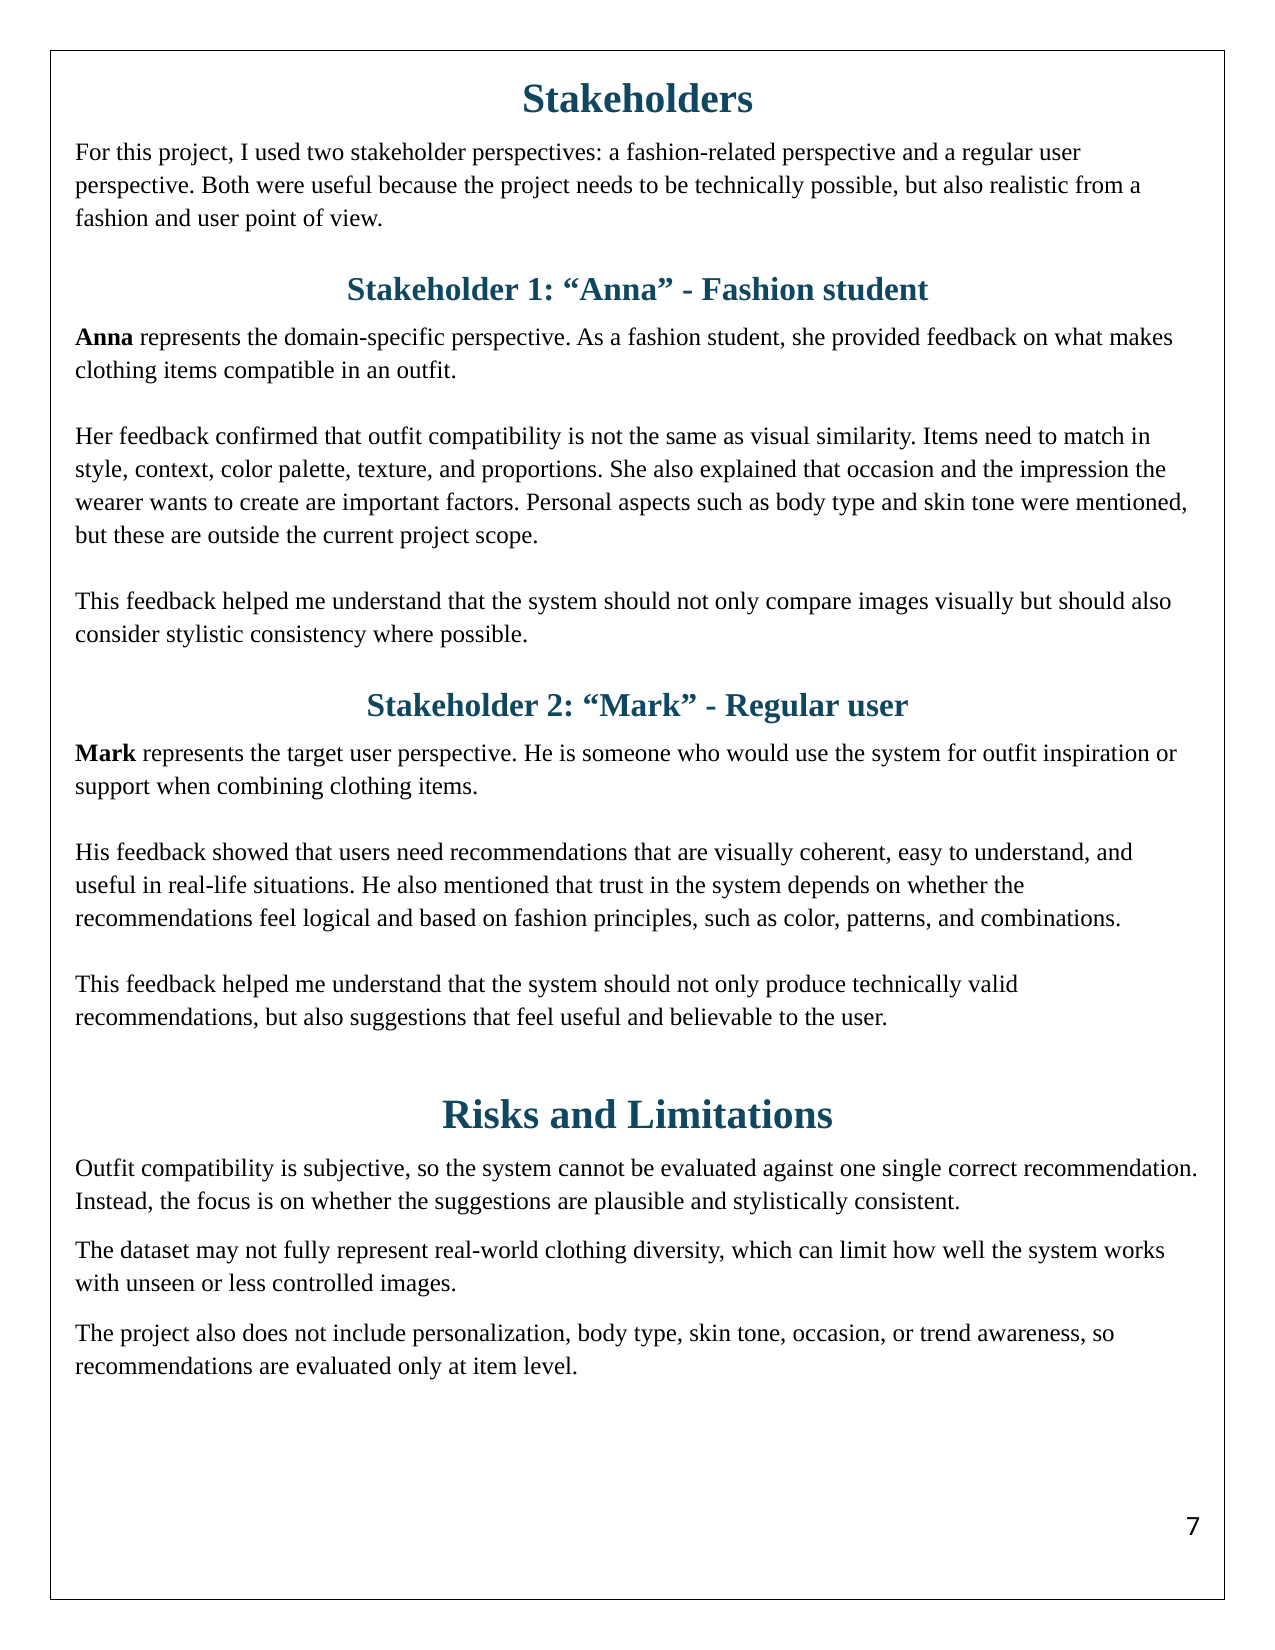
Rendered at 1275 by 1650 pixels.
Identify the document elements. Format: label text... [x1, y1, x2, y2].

text For this project, I used two stakeholder perspectives: a fashion-related perspective and a regular user perspective. Both were useful because the project needs to be technically possible, but also realistic from a fashion and user point of view. [75, 137, 1200, 232]
subtitle Risks and Limitations [75, 1089, 1200, 1137]
text Mark represents the target user perspective. He is someone who would use the system for outfit inspiration or support when combining clothing items. His feedback showed that users need recommendations that are visually coherent, easy to understand, and useful in real-life situations. He also mentioned that trust in the system depends on whether the recommendations feel logical and based on fashion principles, such as color, patterns, and combinations. This feedback helped me understand that the system should not only produce technically valid recommendations, but also suggestions that feel useful and believable to the user. [75, 738, 1200, 1031]
subtitle Stakeholders [75, 74, 1200, 122]
text Anna represents the domain-specific perspective. As a fashion student, she provided feedback on what makes clothing items compatible in an outfit. Her feedback confirmed that outfit compatibility is not the same as visual similarity. Items need to match in style, context, color palette, texture, and proportions. She also explained that occasion and the impression the wearer wants to create are important factors. Personal aspects such as body type and skin tone were mentioned, but these are outside the current project scope. This feedback helped me understand that the system should not only compare images visually but should also consider stylistic consistency where possible. [75, 322, 1200, 648]
subtitle Stakeholder 2: “Mark” - Regular user [75, 686, 1200, 724]
text Outfit compatibility is subjective, so the system cannot be evaluated against one single correct recommendation. Instead, the focus is on whether the suggestions are plausible and stylistically consistent. [75, 1153, 1200, 1214]
subtitle Stakeholder 1: “Anna” - Fashion student [75, 269, 1200, 308]
text The dataset may not fully represent real-world clothing diversity, which can limit how well the system works with unseen or less controlled images. [75, 1235, 1200, 1297]
text The project also does not include personalization, body type, skin tone, occasion, or trend awareness, so recommendations are evaluated only at item level. [75, 1318, 1200, 1380]
